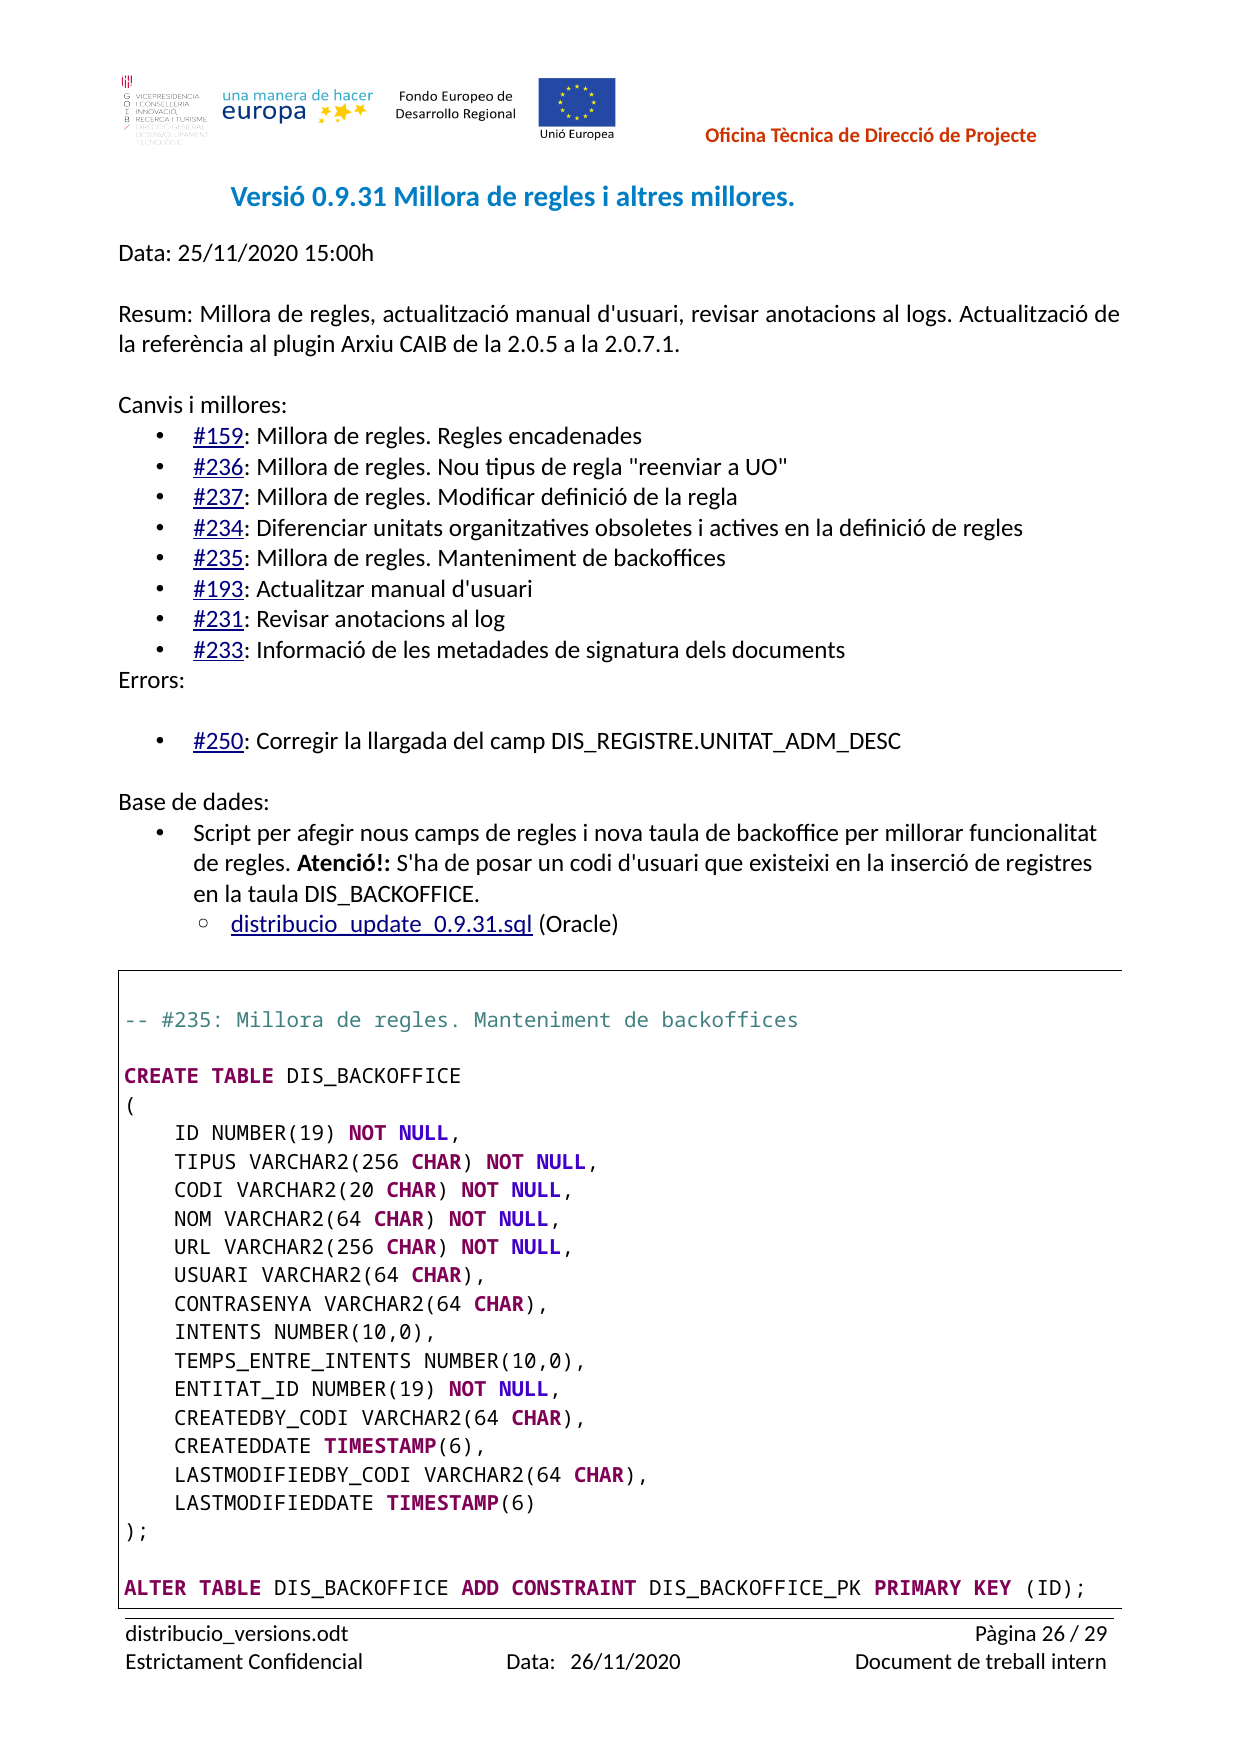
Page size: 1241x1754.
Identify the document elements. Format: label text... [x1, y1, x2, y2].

list #237: Millora de regles. Modificar definició de la regla [156, 481, 1122, 512]
list #234: Diferenciar unitats organitzatives obsoletes i actives en la definició de regles [156, 512, 1122, 542]
list #236: Millora de regles. Nou tipus de regla "reenviar a UO" [156, 451, 1122, 481]
picture [118, 73, 213, 147]
table_header -- #235: Millora de regles. Manteniment de backoffices CREATE TABLE DIS_BACKOFFICE ( ID NUMBER(19) NOT NULL, TIPUS VARCHAR2(256 CHAR) NOT NULL, CODI VARCHAR2(20 CHAR) NOT NULL, NOM VARCHAR2(64 CHAR) NOT NULL, URL VARCHAR2(256 CHAR) NOT NULL, USUARI VARCHAR2(64 CHAR), CONTRASENYA VARCHAR2(64 CHAR), INTENTS NUMBER(10,0), TEMPS_ENTRE_INTENTS NUMBER(10,0), ENTITAT_ID NUMBER(19) NOT NULL, CREATEDBY_CODI VARCHAR2(64 CHAR), CREATEDDATE TIMESTAMP(6), LASTMODIFIEDBY_CODI VARCHAR2(64 CHAR), LASTMODIFIEDDATE TIMESTAMP(6) ); ALTER TABLE DIS_BACKOFFICE ADD CONSTRAINT DIS_BACKOFFICE_PK PRIMARY KEY (ID); [119, 971, 1122, 1608]
text Base de dades: [118, 786, 1122, 817]
subtitle Versió 0.9.31 Millora de regles i altres millores. [153, 178, 1122, 213]
picture [219, 73, 621, 147]
text Errors: [118, 664, 1122, 695]
list #235: Millora de regles. Manteniment de backoffices [156, 542, 1122, 573]
text Data: 25/11/2020 15:00h [118, 237, 1122, 267]
list #159: Millora de regles. Regles encadenades [156, 420, 1122, 451]
list Script per afegir nous camps de regles i nova taula de backoffice per millorar funcionalitat de regles. Atenció!: S'ha de posar un codi d'usuari que existeixi en la inserció de registres en la taula DIS_BACKOFFICE. [156, 817, 1122, 908]
list distribucio_update_0.9.31.sql (Oracle) [193, 908, 1122, 939]
list #231: Revisar anotacions al log [156, 603, 1122, 634]
list #233: Informació de les metadades de signatura dels documents [156, 634, 1122, 664]
list #193: Actualitzar manual d'usuari [156, 573, 1122, 603]
text Resum: Millora de regles, actualització manual d'usuari, revisar anotacions al logs. Actualització de la referència al plugin Arxiu CAIB de la 2.0.5 a la 2.0.7.1. [118, 298, 1122, 359]
list #250: Corregir la llargada del camp DIS_REGISTRE.UNITAT_ADM_DESC [156, 725, 1122, 756]
text Canvis i millores: [118, 389, 1122, 420]
